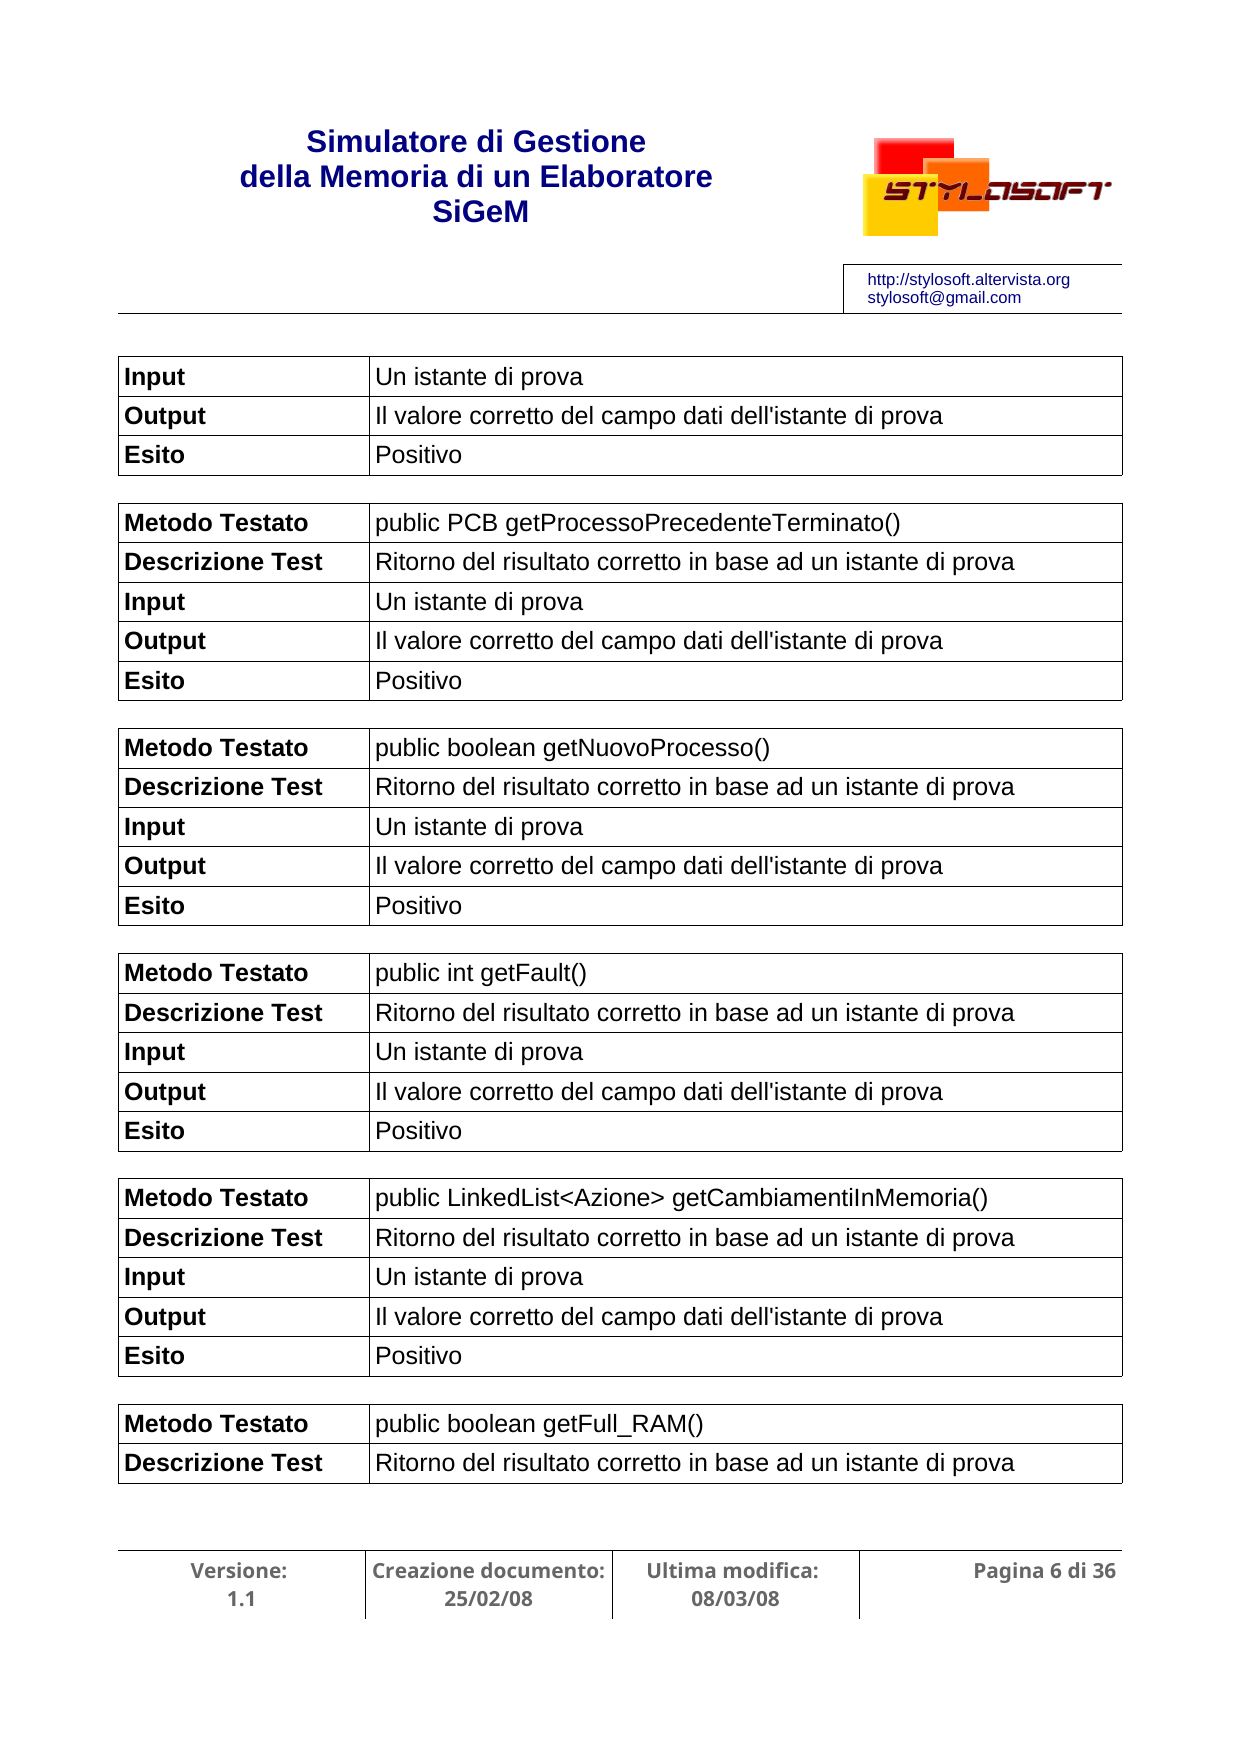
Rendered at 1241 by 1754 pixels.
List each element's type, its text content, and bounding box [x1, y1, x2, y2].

table_cell Positivo [370, 1112, 1122, 1151]
table_header public int getFault() [370, 954, 1122, 993]
table_header public boolean getFull_RAM() [370, 1405, 1122, 1443]
table_cell Ritorno del risultato corretto in base ad un istante di prova [370, 1444, 1122, 1482]
table_header Metodo Testato [119, 1405, 369, 1443]
table_cell Un istante di prova [370, 583, 1122, 621]
table_cell Input [119, 583, 369, 621]
table_cell Esito [119, 436, 369, 475]
table_cell Il valore corretto del campo dati dell'istante di prova [370, 1298, 1122, 1336]
table_cell Esito [119, 1337, 369, 1376]
table_header Metodo Testato [119, 504, 369, 542]
table_cell Il valore corretto del campo dati dell'istante di prova [370, 622, 1122, 661]
table_cell Input [119, 1258, 369, 1297]
table_cell Esito [119, 887, 369, 925]
table_header public LinkedList<Azione> getCambiamentiInMemoria() [370, 1179, 1122, 1218]
picture [848, 123, 1117, 247]
table_header Metodo Testato [119, 729, 369, 767]
table_cell Un istante di prova [370, 1258, 1122, 1297]
table_cell Positivo [370, 662, 1122, 700]
table_cell Descrizione Test [119, 769, 369, 807]
table_cell Ritorno del risultato corretto in base ad un istante di prova [370, 543, 1122, 582]
table_cell Descrizione Test [119, 1219, 369, 1257]
table_cell Un istante di prova [370, 1033, 1122, 1072]
table_cell Input [119, 808, 369, 846]
table_cell Positivo [370, 887, 1122, 925]
table_cell Descrizione Test [119, 1444, 369, 1482]
table_cell Output [119, 1073, 369, 1111]
table_cell Input [119, 1033, 369, 1072]
table_cell Un istante di prova [370, 357, 1122, 396]
table_header Metodo Testato [119, 954, 369, 993]
table_cell Positivo [370, 436, 1122, 475]
table_cell Il valore corretto del campo dati dell'istante di prova [370, 397, 1122, 435]
table_header public PCB getProcessoPrecedenteTerminato() [370, 504, 1122, 542]
table_cell Il valore corretto del campo dati dell'istante di prova [370, 847, 1122, 886]
table_cell Input [119, 357, 369, 396]
table_cell Il valore corretto del campo dati dell'istante di prova [370, 1073, 1122, 1111]
table_cell Ritorno del risultato corretto in base ad un istante di prova [370, 994, 1122, 1032]
table_cell Ritorno del risultato corretto in base ad un istante di prova [370, 1219, 1122, 1257]
table_cell Output [119, 622, 369, 661]
table_cell Esito [119, 662, 369, 700]
table_cell Ritorno del risultato corretto in base ad un istante di prova [370, 769, 1122, 807]
table_cell Descrizione Test [119, 543, 369, 582]
table_cell Output [119, 397, 369, 435]
table_cell Un istante di prova [370, 808, 1122, 846]
table_cell Output [119, 1298, 369, 1336]
table_cell Esito [119, 1112, 369, 1151]
table_cell Descrizione Test [119, 994, 369, 1032]
table_cell Positivo [370, 1337, 1122, 1376]
table_header Metodo Testato [119, 1179, 369, 1218]
table_header public boolean getNuovoProcesso() [370, 729, 1122, 767]
table_cell Output [119, 847, 369, 886]
